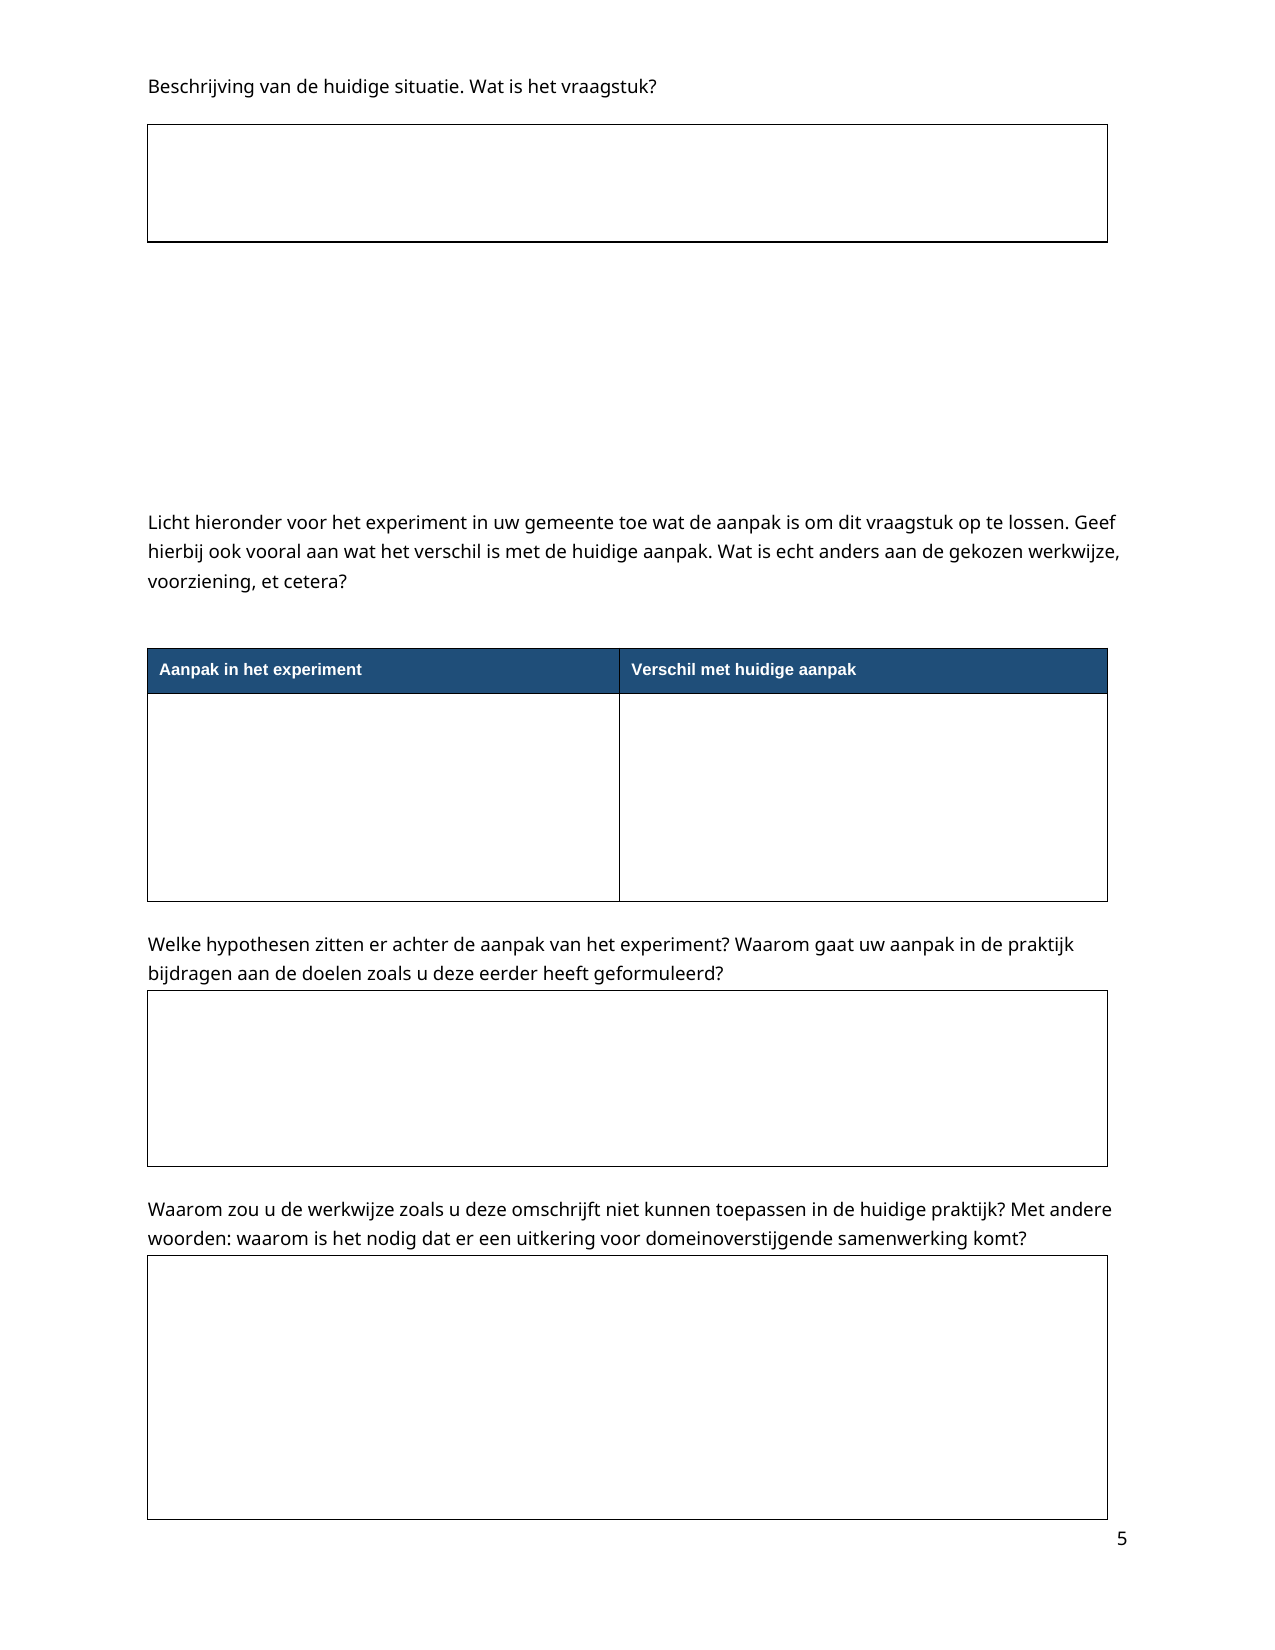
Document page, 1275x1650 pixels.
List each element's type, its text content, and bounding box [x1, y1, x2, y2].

table_header [148, 991, 1107, 1166]
table_header Aanpak in het experiment [148, 649, 619, 693]
table_cell [148, 694, 619, 901]
text Welke hypothesen zitten er achter de aanpak van het experiment? Waarom gaat uw aanpak in de praktijk bijdragen aan de doelen zoals u deze eerder heeft geformuleerd? [148, 931, 1127, 986]
table_header Verschil met huidige aanpak [620, 649, 1107, 693]
table_header [148, 1256, 1107, 1519]
text Beschrijving van de huidige situatie. Wat is het vraagstuk? [148, 74, 1127, 99]
table_header [148, 125, 1107, 241]
text Licht hieronder voor het experiment in uw gemeente toe wat de aanpak is om dit vraagstuk op te lossen. Geef hierbij ook vooral aan wat het verschil is met de huidige aanpak. Wat is echt anders aan de gekozen werkwijze, voorziening, et cetera? [148, 509, 1127, 623]
text Waarom zou u de werkwijze zoals u deze omschrijft niet kunnen toepassen in de huidige praktijk? Met andere woorden: waarom is het nodig dat er een uitkering voor domeinoverstijgende samenwerking komt? [148, 1196, 1127, 1251]
table_cell [620, 694, 1107, 901]
